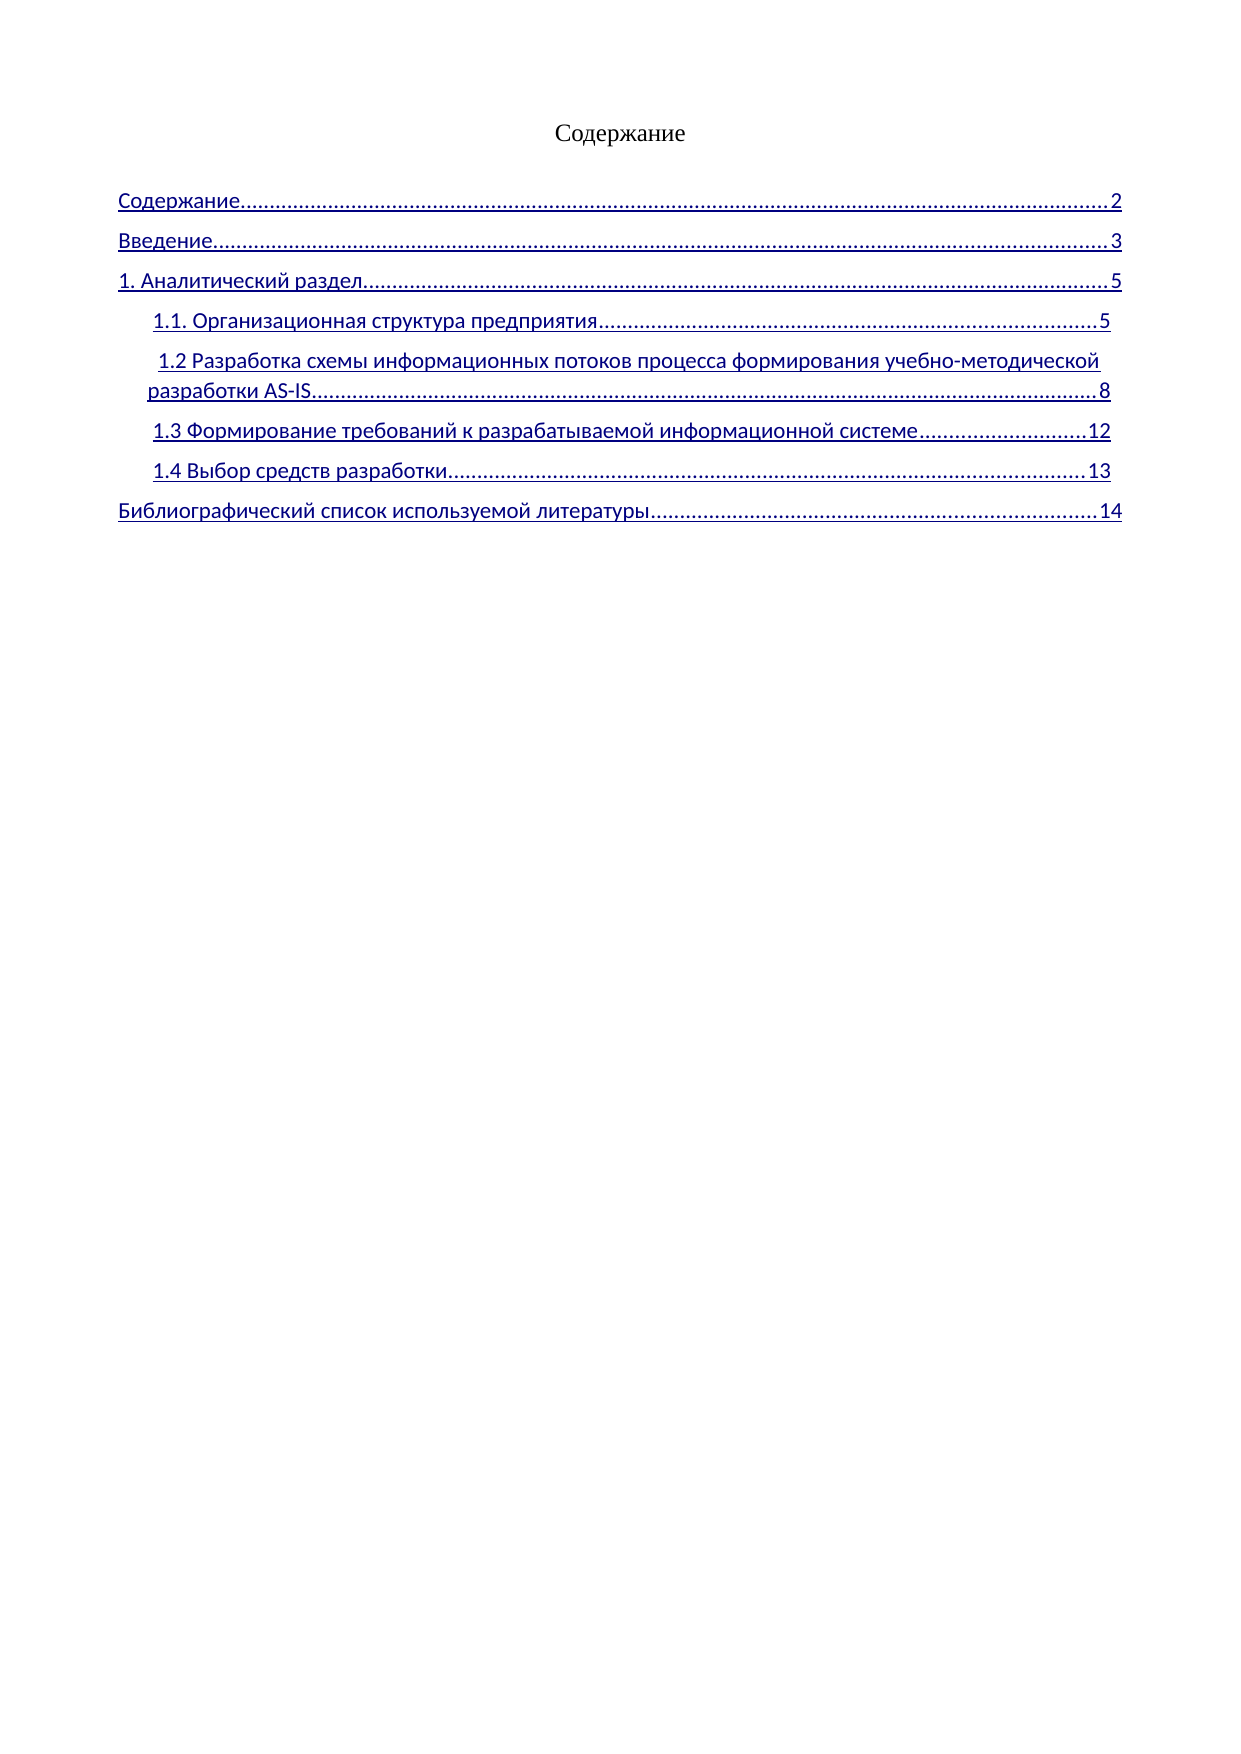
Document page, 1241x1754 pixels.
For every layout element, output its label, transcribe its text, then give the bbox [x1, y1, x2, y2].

subtitle Содержание [118, 118, 1122, 147]
text 1. Аналитический раздел 5 [118, 266, 1122, 290]
text 1.3 Формирование требований к разрабатываемой информационной системе 12 [141, 416, 1122, 444]
text 1.4 Выбор средств разработки 13 [141, 456, 1122, 484]
text 1.2 Разработка схемы информационных потоков процесса формирования учебно-методической разработки AS-IS 8 [136, 346, 1122, 404]
text Содержание 2 [118, 186, 1122, 210]
text Библиографический список используемой литературы 14 [118, 496, 1122, 521]
text 1.1. Организационная структура предприятия 5 [141, 306, 1122, 334]
text Введение 3 [118, 226, 1122, 250]
